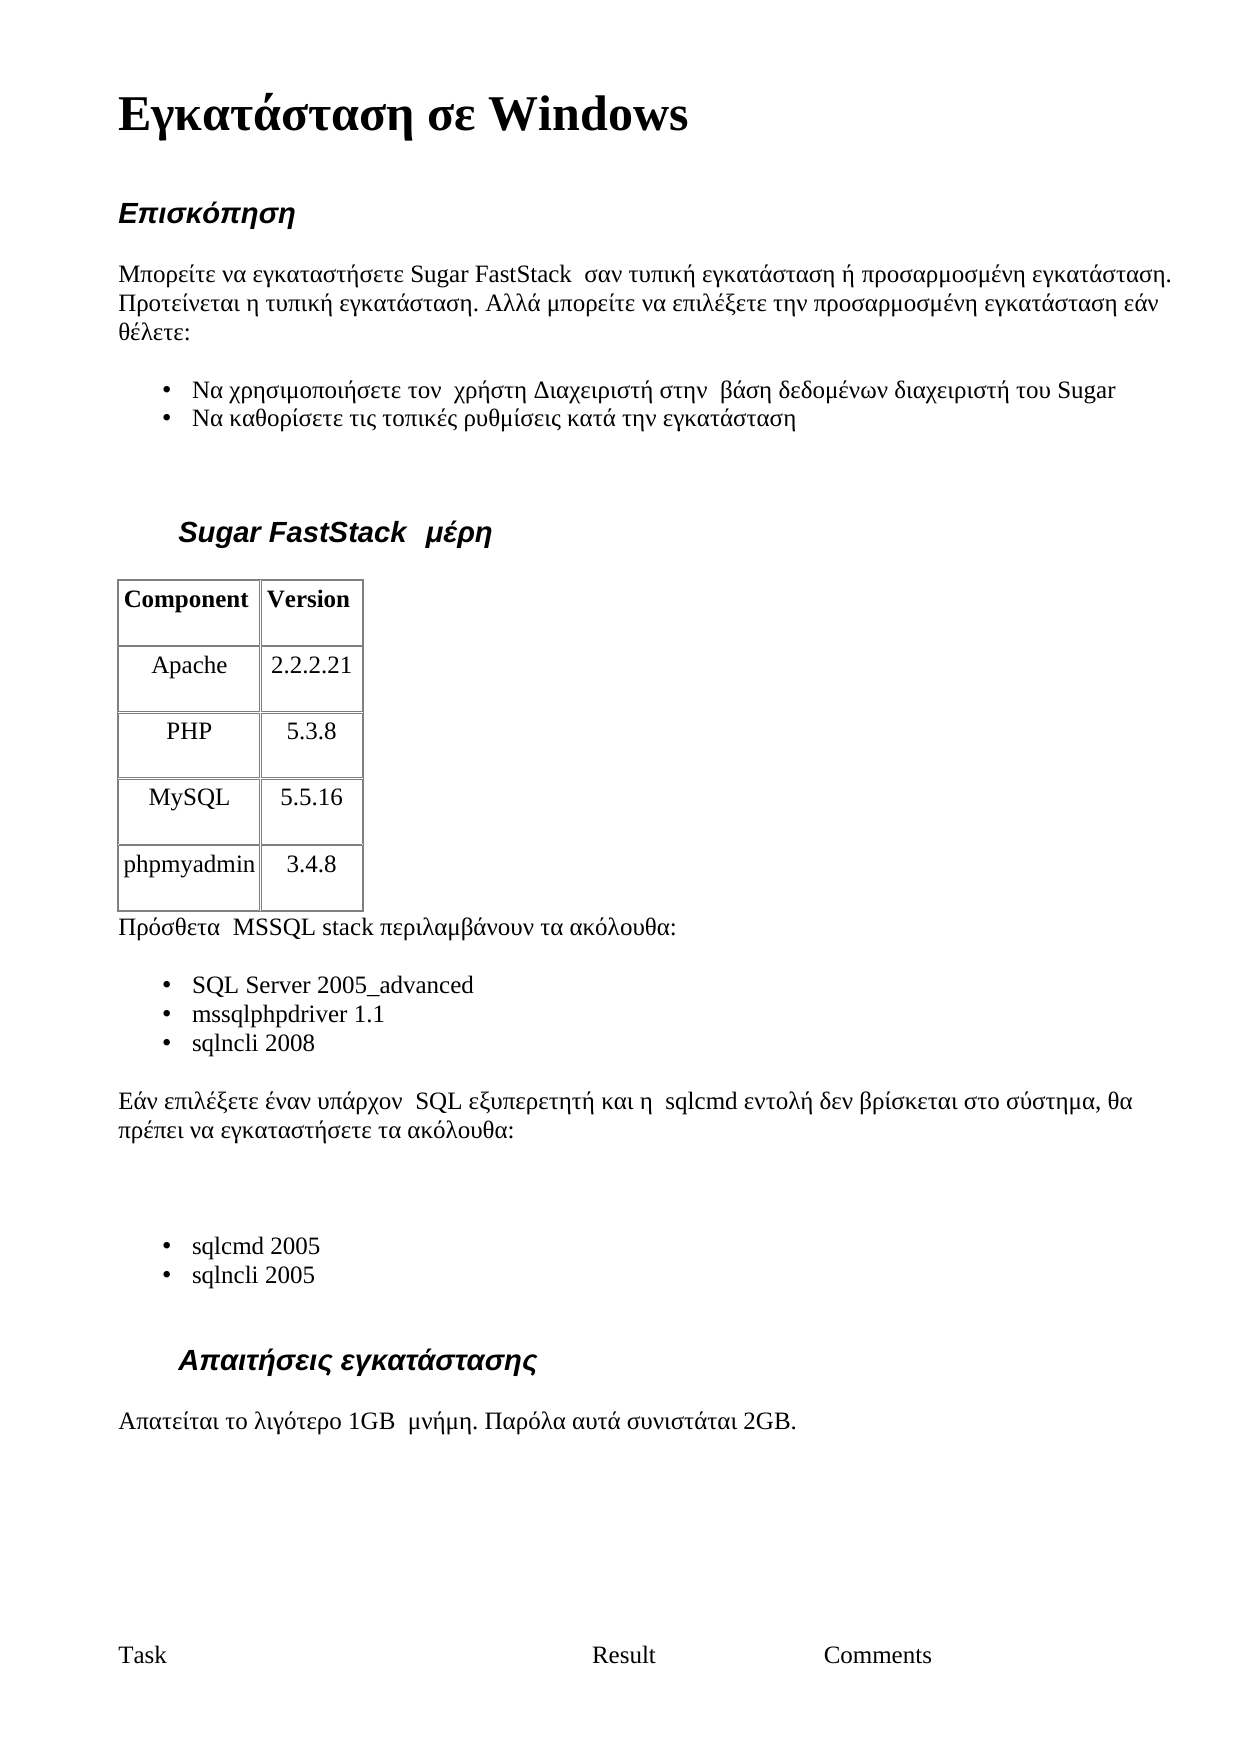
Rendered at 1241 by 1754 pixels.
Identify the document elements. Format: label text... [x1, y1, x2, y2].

subtitle Απαιτήσεις εγκατάστασης [118, 1343, 1181, 1377]
list SQL Server 2005_advanced [162, 970, 1181, 999]
table_cell Apache [119, 647, 259, 711]
subtitle Sugar FastStack μέρη [118, 516, 1181, 549]
table_header Task [118, 1640, 592, 1669]
table_header Version [262, 581, 362, 645]
table_cell MySQL [119, 780, 259, 843]
list sqlncli 2005 [162, 1260, 1181, 1289]
table_cell PHP [119, 714, 259, 777]
table_cell phpmyadmin [119, 846, 259, 910]
list Να χρησιμοποιήσετε τον χρήστη Διαχειριστή στην βάση δεδομένων διαχειριστή του Sugar [162, 375, 1181, 403]
list sqlcmd 2005 [162, 1231, 1181, 1260]
list Nα καθορίσετε τις τοπικές ρυθμίσεις κατά την εγκατάσταση [162, 403, 1181, 432]
table_header Component [119, 581, 259, 645]
text Εάν επιλέξετε έναν υπάρχον SQL εξυπερετητή και η sqlcmd εντολή δεν βρίσκεται στο σύστημα, θα πρέπει να εγκαταστήσετε τα ακόλουθα: [118, 1086, 1181, 1143]
list mssqlphpdriver 1.1 [162, 999, 1181, 1028]
table_cell 5.3.8 [262, 714, 362, 777]
text Πρόσθετα MSSQL stack περιλαμβάνουν τα ακόλουθα: [118, 912, 1181, 941]
table_header Comments [824, 1640, 1181, 1669]
text Μπορείτε να εγκαταστήσετε Sugar FastStack σαν τυπική εγκατάσταση ή προσαρμοσμένη εγκατάσταση. Προτείνεται η τυπική εγκατάσταση. Αλλά μπορείτε να επιλέξετε την προσαρμοσμένη εγκατάσταση εάν θέλετε: [118, 259, 1181, 345]
table_cell 3.4.8 [262, 846, 362, 910]
table_header Result [592, 1640, 823, 1669]
table_cell 5.5.16 [262, 780, 362, 843]
subtitle Εγκατάσταση σε Windows [118, 84, 1181, 142]
text Απατείται το λιγότερο 1GB μνήμη. Παρόλα αυτά συνιστάται 2GB. [118, 1406, 1181, 1435]
subtitle Επισκόπηση [118, 196, 1181, 229]
list sqlncli 2008 [162, 1028, 1181, 1056]
table_cell 2.2.2.21 [262, 647, 362, 711]
